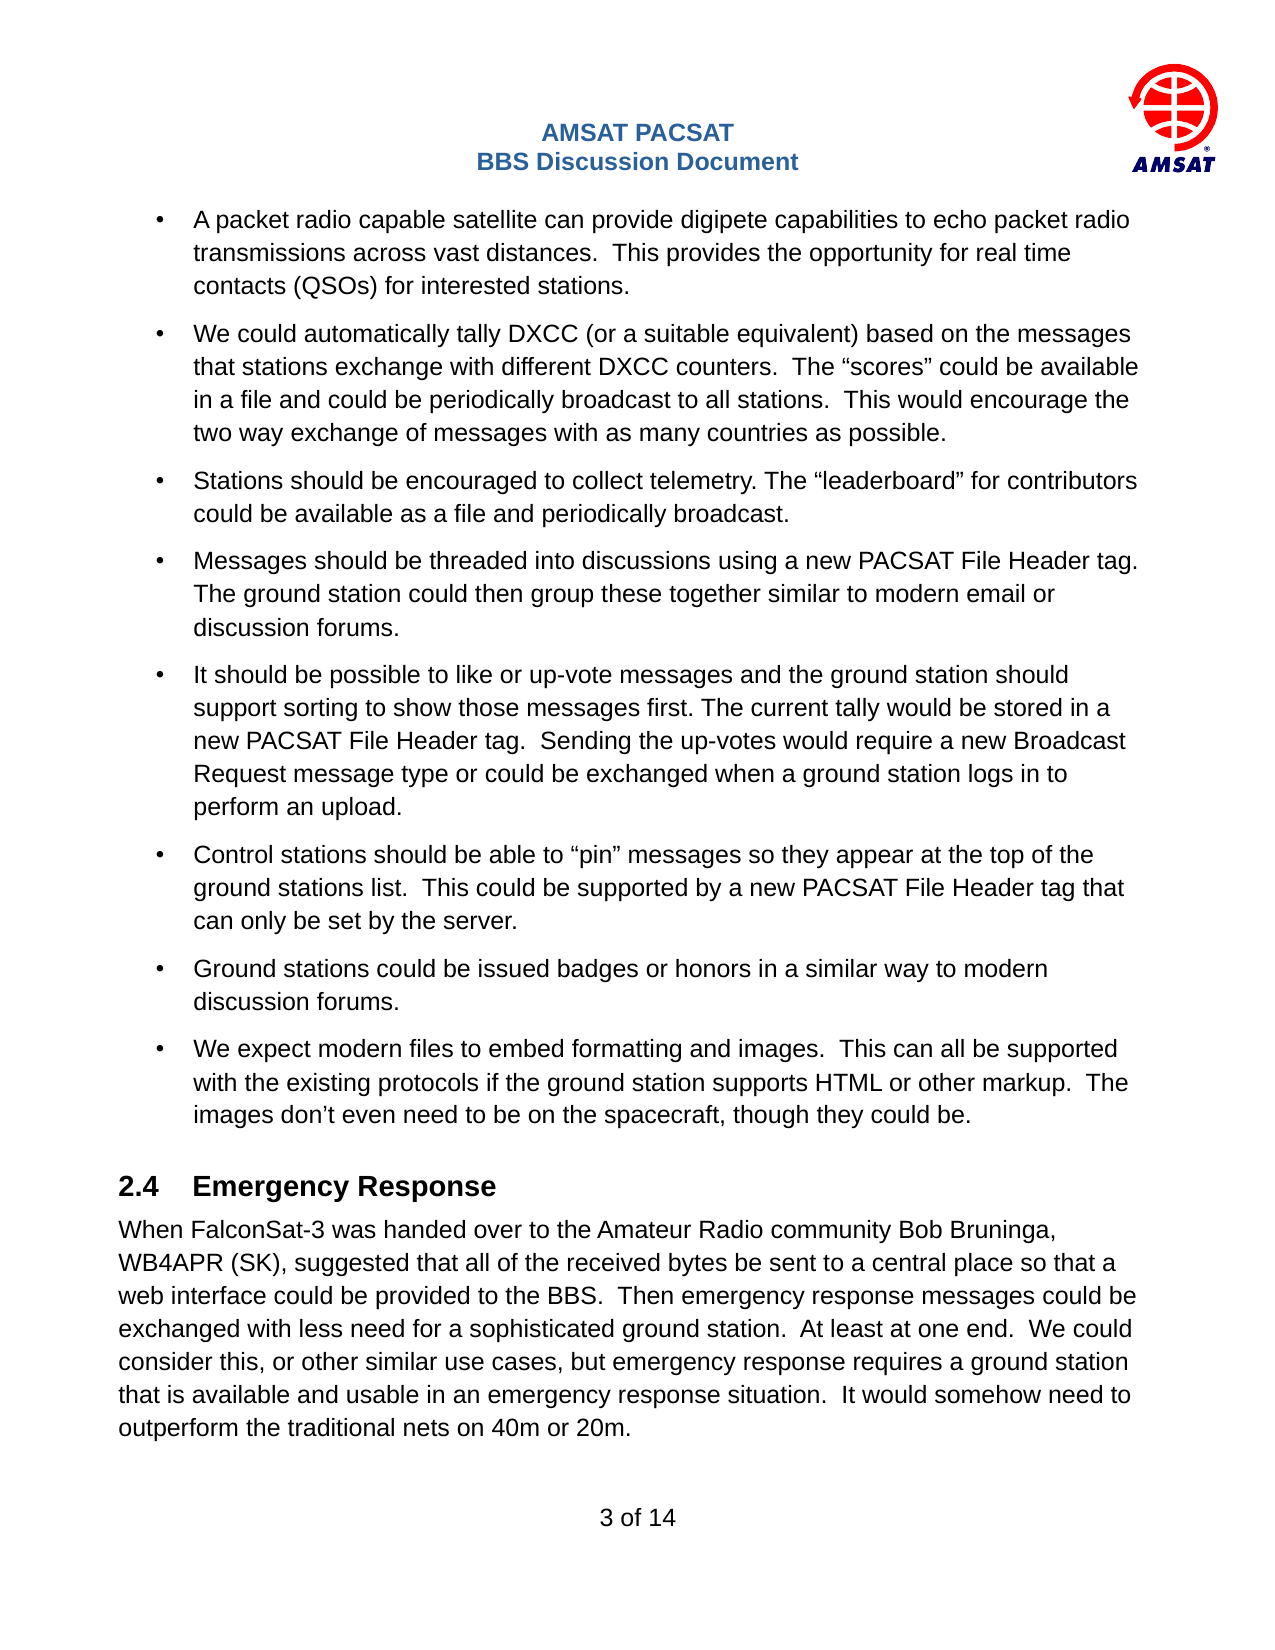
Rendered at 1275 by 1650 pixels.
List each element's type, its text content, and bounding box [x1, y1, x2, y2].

list We expect modern files to embed formatting and images. This can all be supported with the existing protocols if the ground station supports HTML or other markup. The images don’t even need to be on the spacecraft, though they could be. [156, 1034, 1157, 1129]
subtitle Emergency Response [118, 1169, 1157, 1202]
list Control stations should be able to “pin” messages so they appear at the top of the ground stations list. This could be supported by a new PACSAT File Header tag that can only be set by the server. [156, 840, 1157, 935]
list Ground stations could be issued badges or honors in a similar way to modern discussion forums. [156, 954, 1157, 1016]
picture [1126, 61, 1220, 174]
list Stations should be encouraged to collect telemetry. The “leaderboard” for contributors could be available as a file and periodically broadcast. [156, 466, 1157, 527]
list We could automatically tally DXCC (or a suitable equivalent) based on the messages that stations exchange with different DXCC counters. The “scores” could be available in a file and could be periodically broadcast to all stations. This would encourage the two way exchange of messages with as many countries as possible. [156, 319, 1157, 447]
text When FalconSat-3 was handed over to the Amateur Radio community Bob Bruninga, WB4APR (SK), suggested that all of the received bytes be sent to a central place so that a web interface could be provided to the BBS. Then emergency response messages could be exchanged with less need for a sophisticated ground station. At least at one end. We could consider this, or other similar use cases, but emergency response requires a ground station that is available and usable in an emergency response situation. It would somehow need to outperform the traditional nets on 40m or 20m. [118, 1215, 1157, 1442]
list Messages should be threaded into discussions using a new PACSAT File Header tag. The ground station could then group these together similar to modern email or discussion forums. [156, 546, 1157, 641]
list A packet radio capable satellite can provide digipete capabilities to echo packet radio transmissions across vast distances. This provides the opportunity for real time contacts (QSOs) for interested stations. [156, 205, 1157, 300]
list It should be possible to like or up-vote messages and the ground station should support sorting to show those messages first. The current tally would be stored in a new PACSAT File Header tag. Sending the up-votes would require a new Broadcast Request message type or could be exchanged when a ground station logs in to perform an upload. [156, 660, 1157, 821]
